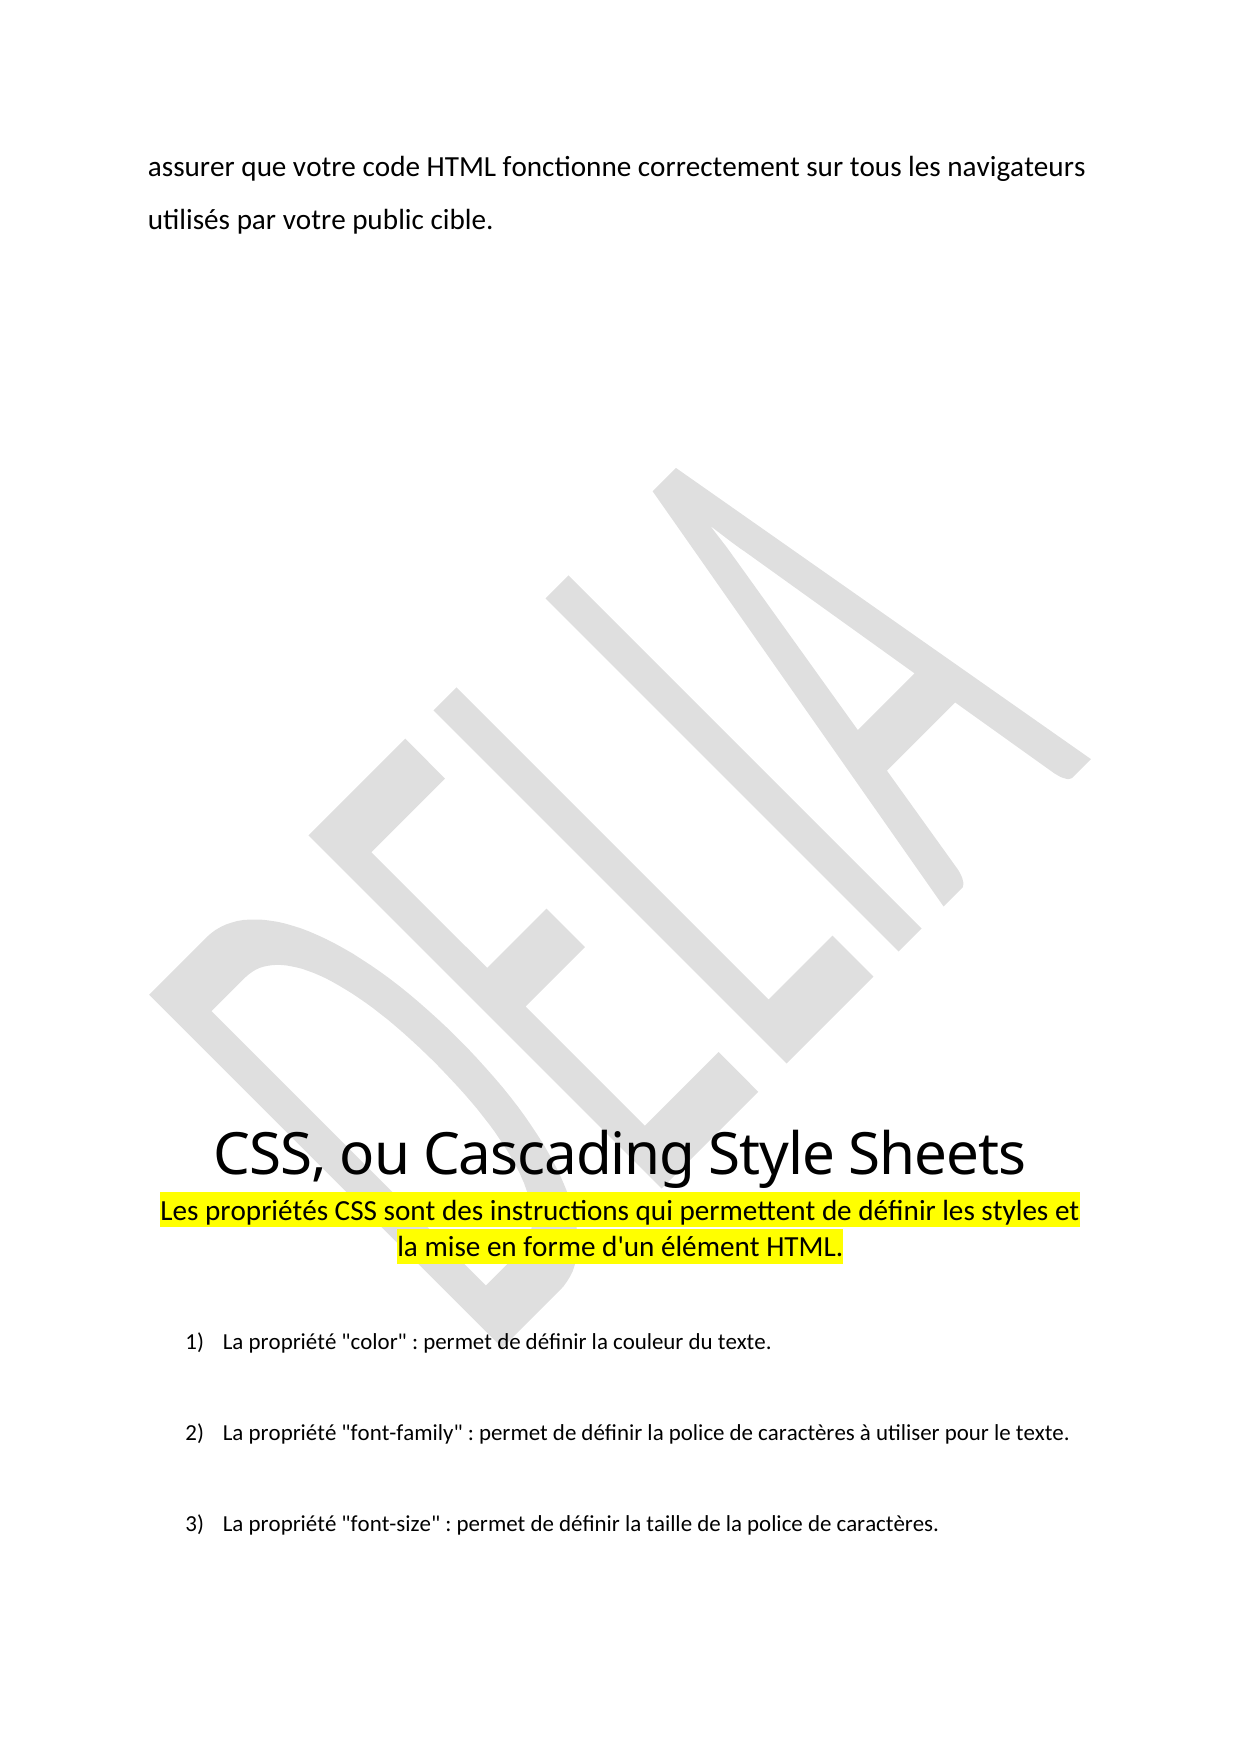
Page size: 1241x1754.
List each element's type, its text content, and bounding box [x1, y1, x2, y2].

text CSS, ou Cascading Style Sheets [148, 1112, 345, 1192]
list La propriété "color" : permet de définir la couleur du texte. [185, 1327, 1093, 1355]
list La propriété "font-family" : permet de définir la police de caractères à utiliser pour le texte. [185, 1418, 1093, 1446]
text Les propriétés CSS sont des instructions qui permettent de définir les styles et la mise en forme d'un élément HTML. [148, 1192, 417, 1264]
list La propriété "font-size" : permet de définir la taille de la police de caractères. [185, 1509, 1093, 1537]
text CSS, ou Cascading Style Sheets [314, 1112, 526, 1192]
text Les propriétés CSS sont des instructions qui permettent de définir les styles et la mise en forme d'un élément HTML. [394, 1192, 531, 1264]
text Les propriétés CSS sont des instructions qui permettent de définir les styles et la mise en forme d'un élément HTML. [568, 1192, 1093, 1264]
text CSS, ou Cascading Style Sheets [523, 1112, 1093, 1192]
text assurer que votre code HTML fonctionne correctement sur tous les navigateurs utilisés par votre public cible. [148, 148, 1093, 237]
